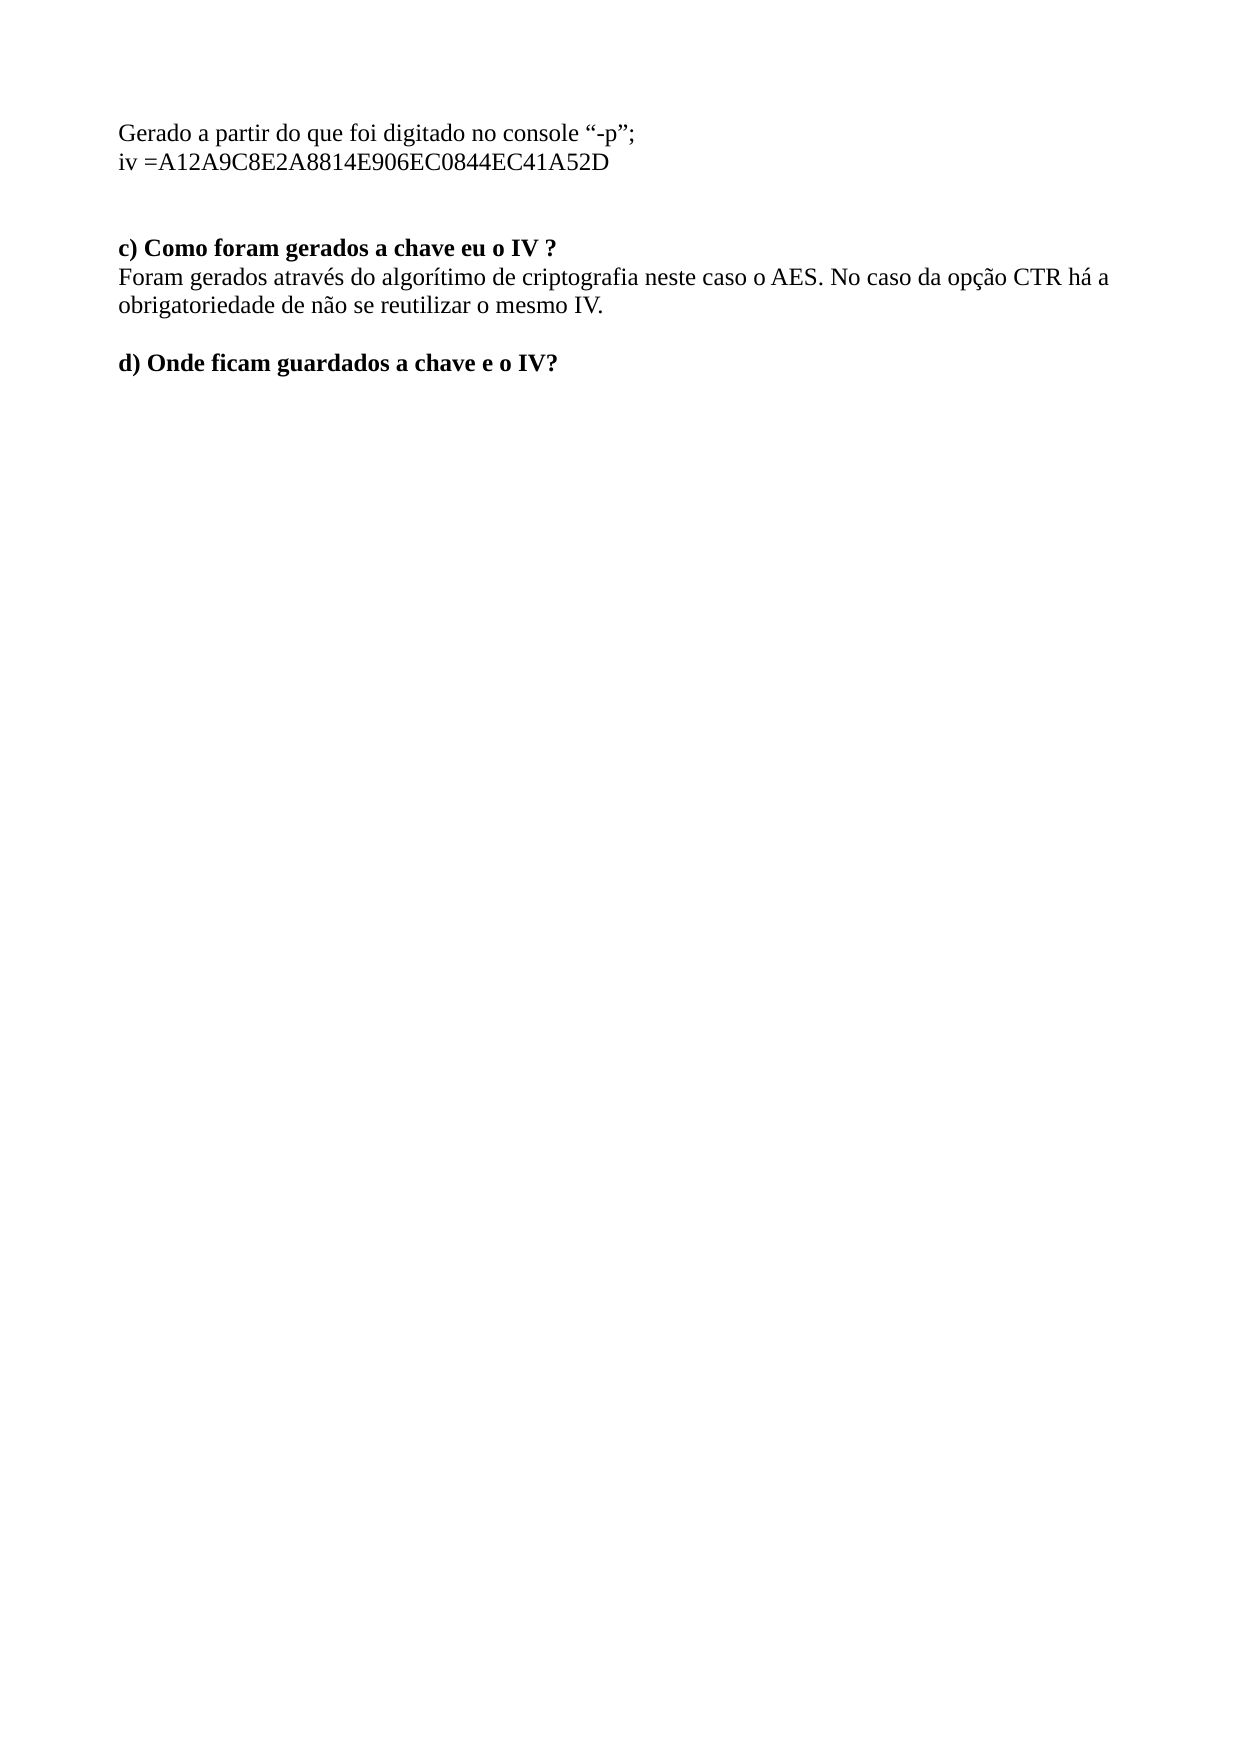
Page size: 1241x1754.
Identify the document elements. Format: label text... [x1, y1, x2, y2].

text Gerado a partir do que foi digitado no console “-p”; [118, 118, 1122, 147]
text c) Como foram gerados a chave eu o IV ? [118, 233, 1122, 262]
text iv =A12A9C8E2A8814E906EC0844EC41A52D [118, 147, 1122, 176]
text d) Onde ficam guardados a chave e o IV? [118, 348, 1122, 377]
text Foram gerados através do algorítimo de criptografia neste caso o AES. No caso da opção CTR há a obrigatoriedade de não se reutilizar o mesmo IV. [118, 262, 1122, 319]
